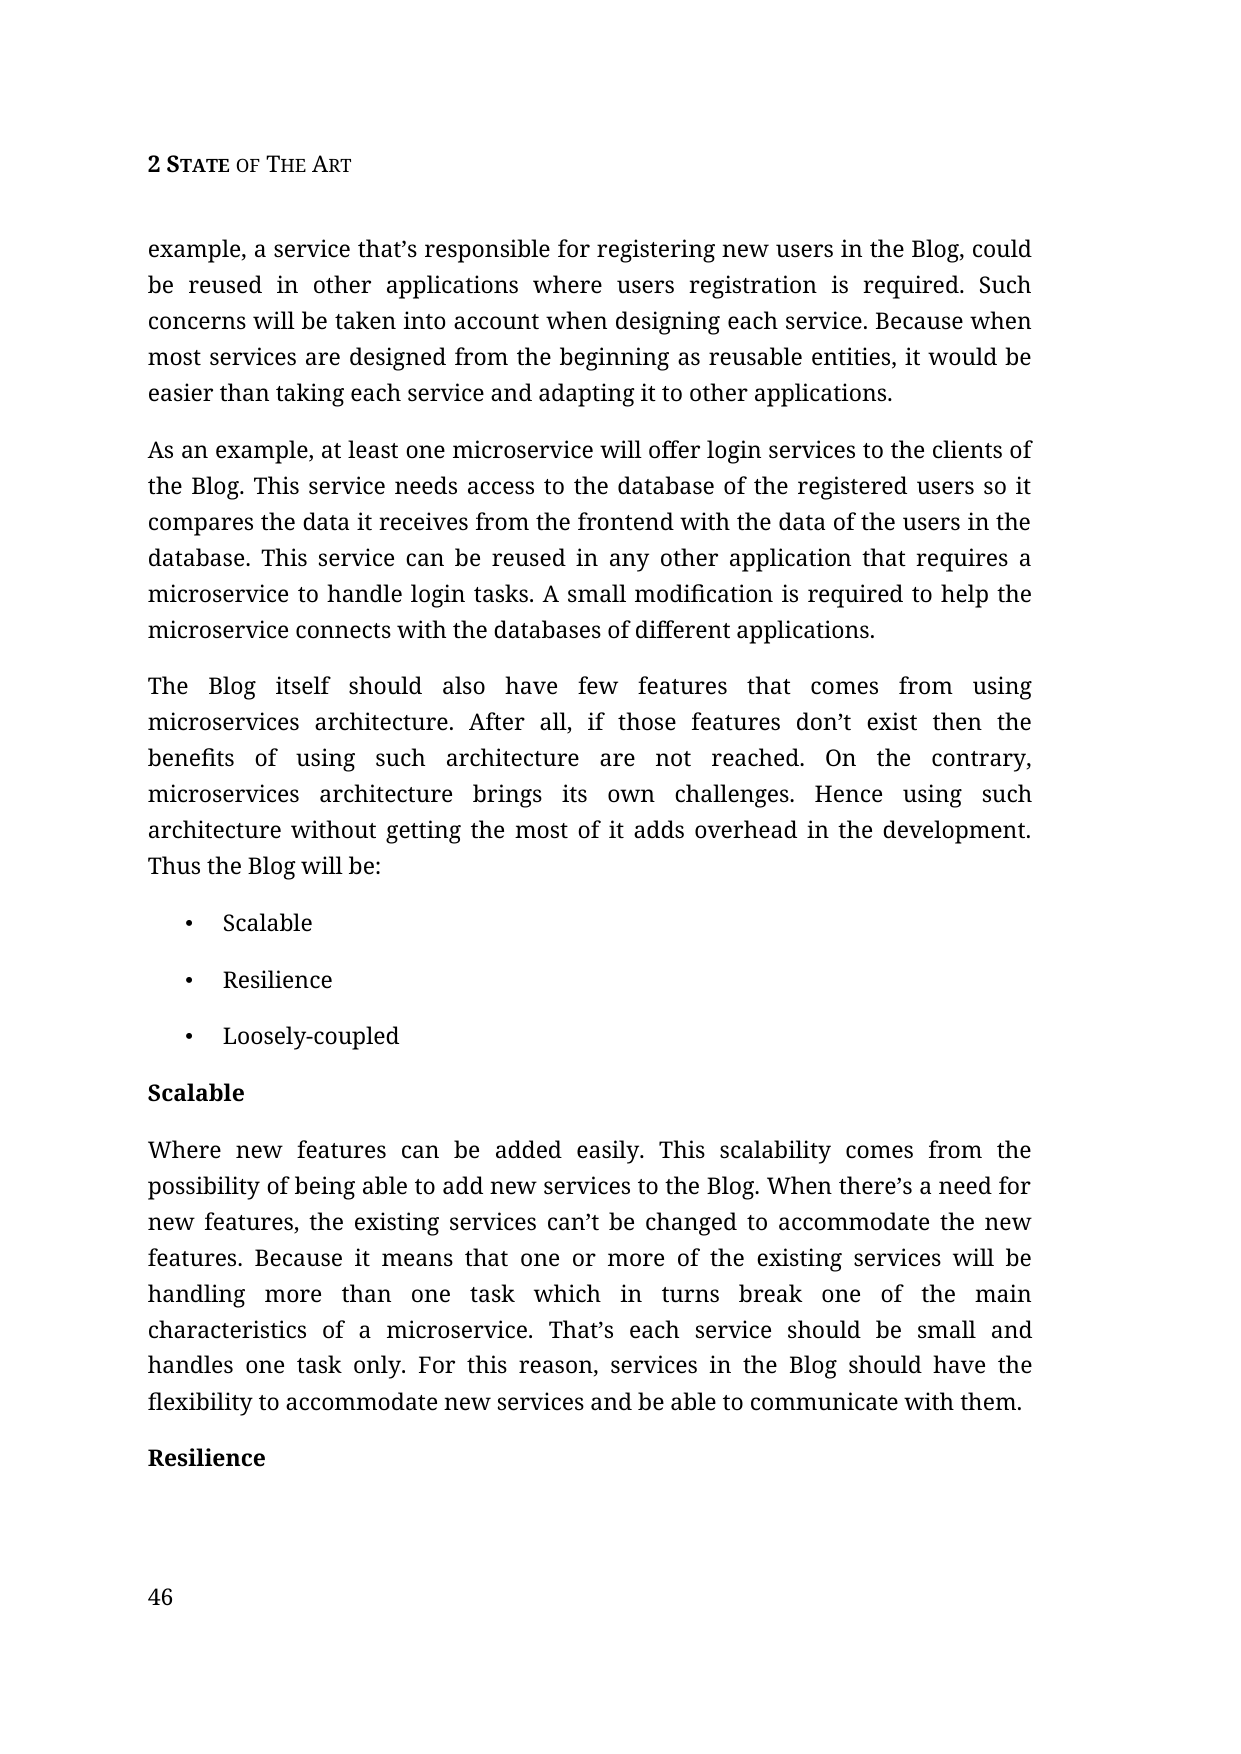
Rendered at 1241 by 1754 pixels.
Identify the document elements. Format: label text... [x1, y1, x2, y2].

list Loosely-coupled [185, 1020, 1033, 1052]
text Where new features can be added easily. This scalability comes from the possibility of being able to add new services to the Blog. When there’s a need for new features, the existing services can’t be changed to accommodate the new features. Because it means that one or more of the existing services will be handling more than one task which in turns break one of the main characteristics of a microservice. That’s each service should be small and handles one task only. For this reason, services in the Blog should have the flexibility to accommodate new services and be able to communicate with them. [148, 1134, 1033, 1417]
text Resilience [148, 1442, 1033, 1473]
text Scalable [148, 1077, 1033, 1108]
text The Blog itself should also have few features that comes from using microservices architecture. After all, if those features don’t exist then the benefits of using such architecture are not reached. On the contrary, microservices architecture brings its own challenges. Hence using such architecture without getting the most of it adds overhead in the development. Thus the Blog will be: [148, 670, 1033, 881]
text As an example, at least one microservice will offer login services to the clients of the Blog. This service needs access to the database of the registered users so it compares the data it receives from the frontend with the data of the users in the database. This service can be reused in any other application that requires a microservice to handle login tasks. A small modification is required to help the microservice connects with the databases of different applications. [148, 434, 1033, 645]
list Resilience [185, 963, 1033, 995]
text example, a service that’s responsible for registering new users in the Blog, could be reused in other applications where users registration is required. Such concerns will be taken into account when designing each service. Because when most services are designed from the beginning as reusable entities, it would be easier than taking each service and adapting it to other applications. [148, 233, 1033, 408]
list Scalable [185, 907, 1033, 938]
